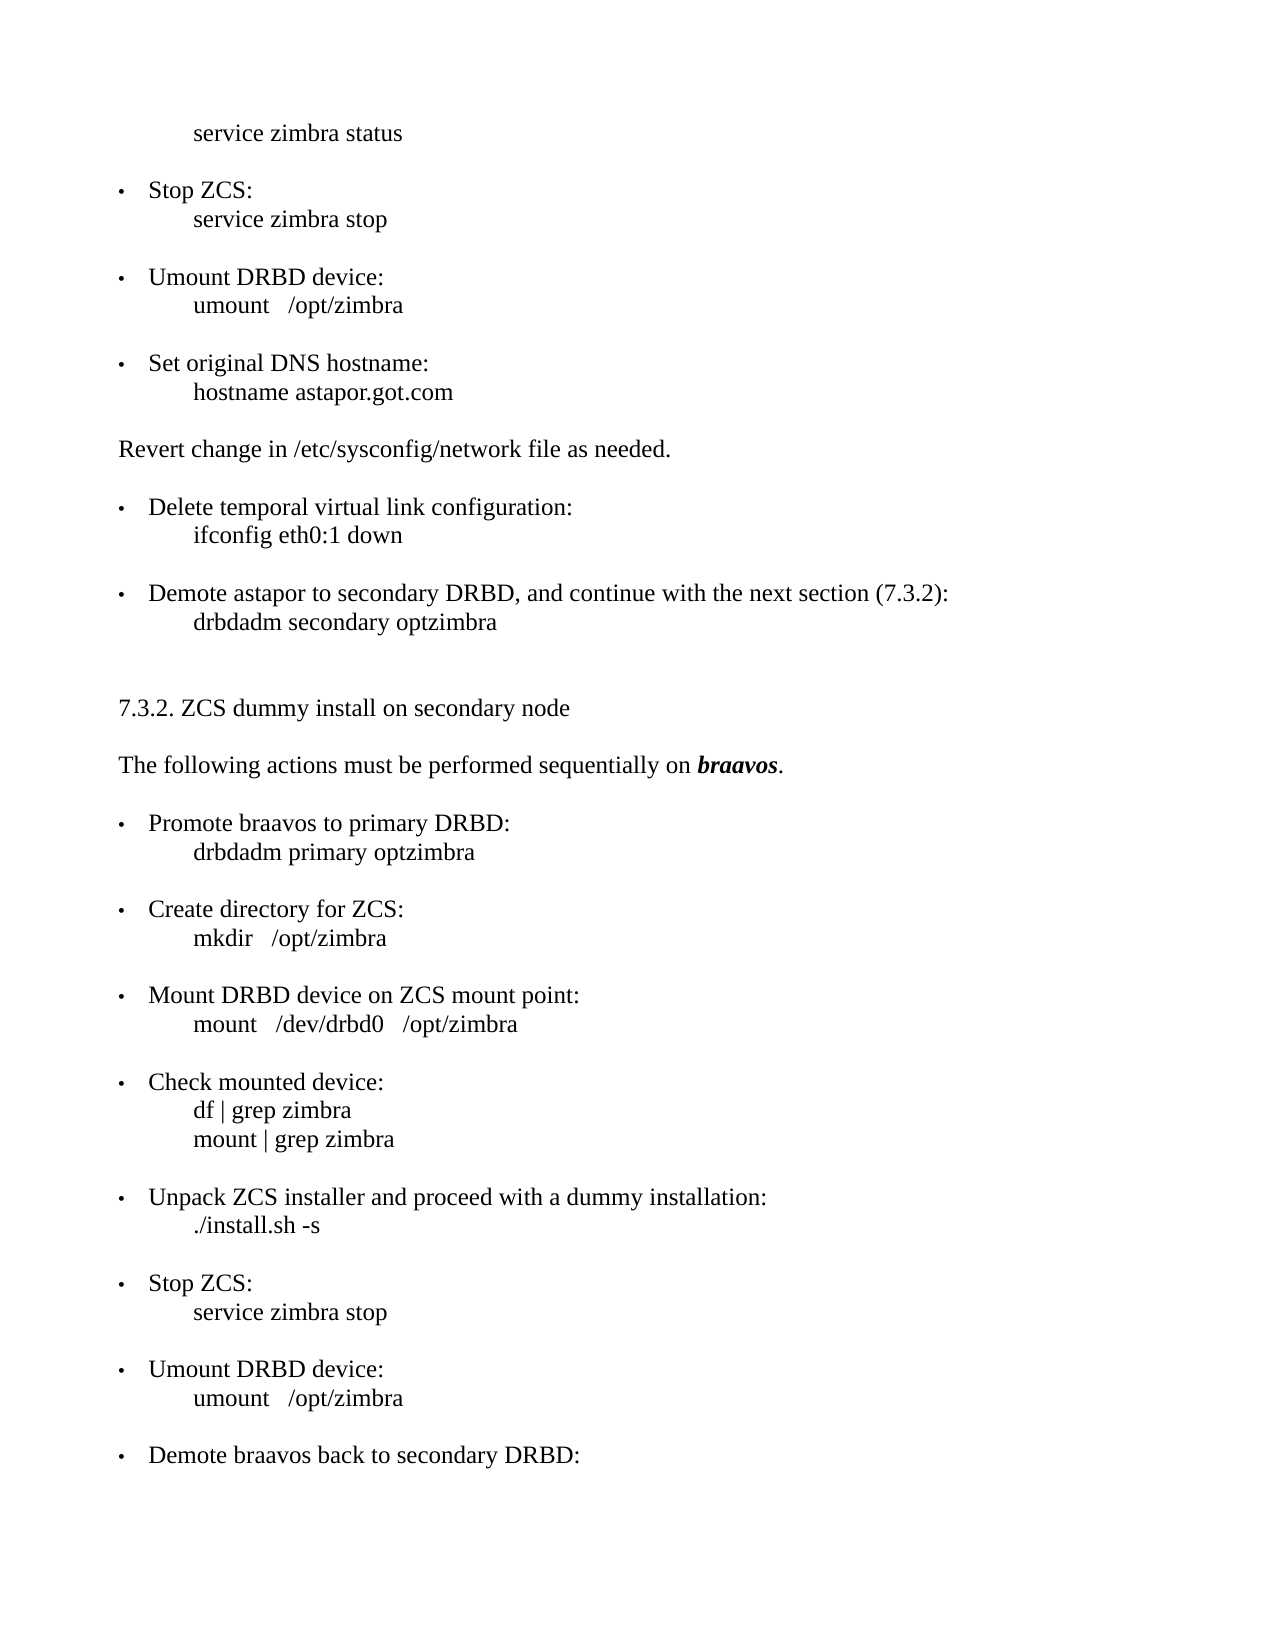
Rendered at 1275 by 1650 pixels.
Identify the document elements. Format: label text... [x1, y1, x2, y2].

text ./install.sh -s [118, 1211, 1157, 1239]
text mount /dev/drbd0 /opt/zimbra [118, 1009, 1157, 1038]
text hostname astapor.got.com [118, 377, 1157, 406]
list Check mounted device: [118, 1067, 1157, 1096]
list Create directory for ZCS: [118, 894, 1157, 923]
text service zimbra stop [118, 204, 1157, 233]
text drbdadm secondary optzimbra [118, 607, 1157, 636]
text drbdadm primary optzimbra [118, 837, 1157, 866]
text umount /opt/zimbra [118, 1383, 1157, 1412]
text mount | grep zimbra [118, 1124, 1157, 1153]
list Set original DNS hostname: [118, 348, 1157, 377]
list Umount DRBD device: [118, 262, 1157, 291]
text Revert change in /etc/sysconfig/network file as needed. [118, 434, 1157, 463]
text 7.3.2. ZCS dummy install on secondary node [118, 693, 1157, 722]
text The following actions must be performed sequentially on braavos. [118, 751, 1157, 779]
text service zimbra stop [118, 1297, 1157, 1326]
list Promote braavos to primary DRBD: [118, 808, 1157, 837]
list Stop ZCS: [118, 176, 1157, 204]
list Unpack ZCS installer and proceed with a dummy installation: [118, 1182, 1157, 1211]
text ifconfig eth0:1 down [118, 521, 1157, 549]
text umount /opt/zimbra [118, 291, 1157, 319]
list Mount DRBD device on ZCS mount point: [118, 981, 1157, 1009]
text df | grep zimbra [118, 1096, 1157, 1124]
list Demote braavos back to secondary DRBD: [118, 1441, 1157, 1469]
list Stop ZCS: [118, 1268, 1157, 1297]
list Delete temporal virtual link configuration: [118, 492, 1157, 521]
text service zimbra status [118, 118, 1157, 147]
list Umount DRBD device: [118, 1354, 1157, 1383]
list Demote astapor to secondary DRBD, and continue with the next section (7.3.2): [118, 578, 1157, 607]
text mkdir /opt/zimbra [118, 923, 1157, 952]
